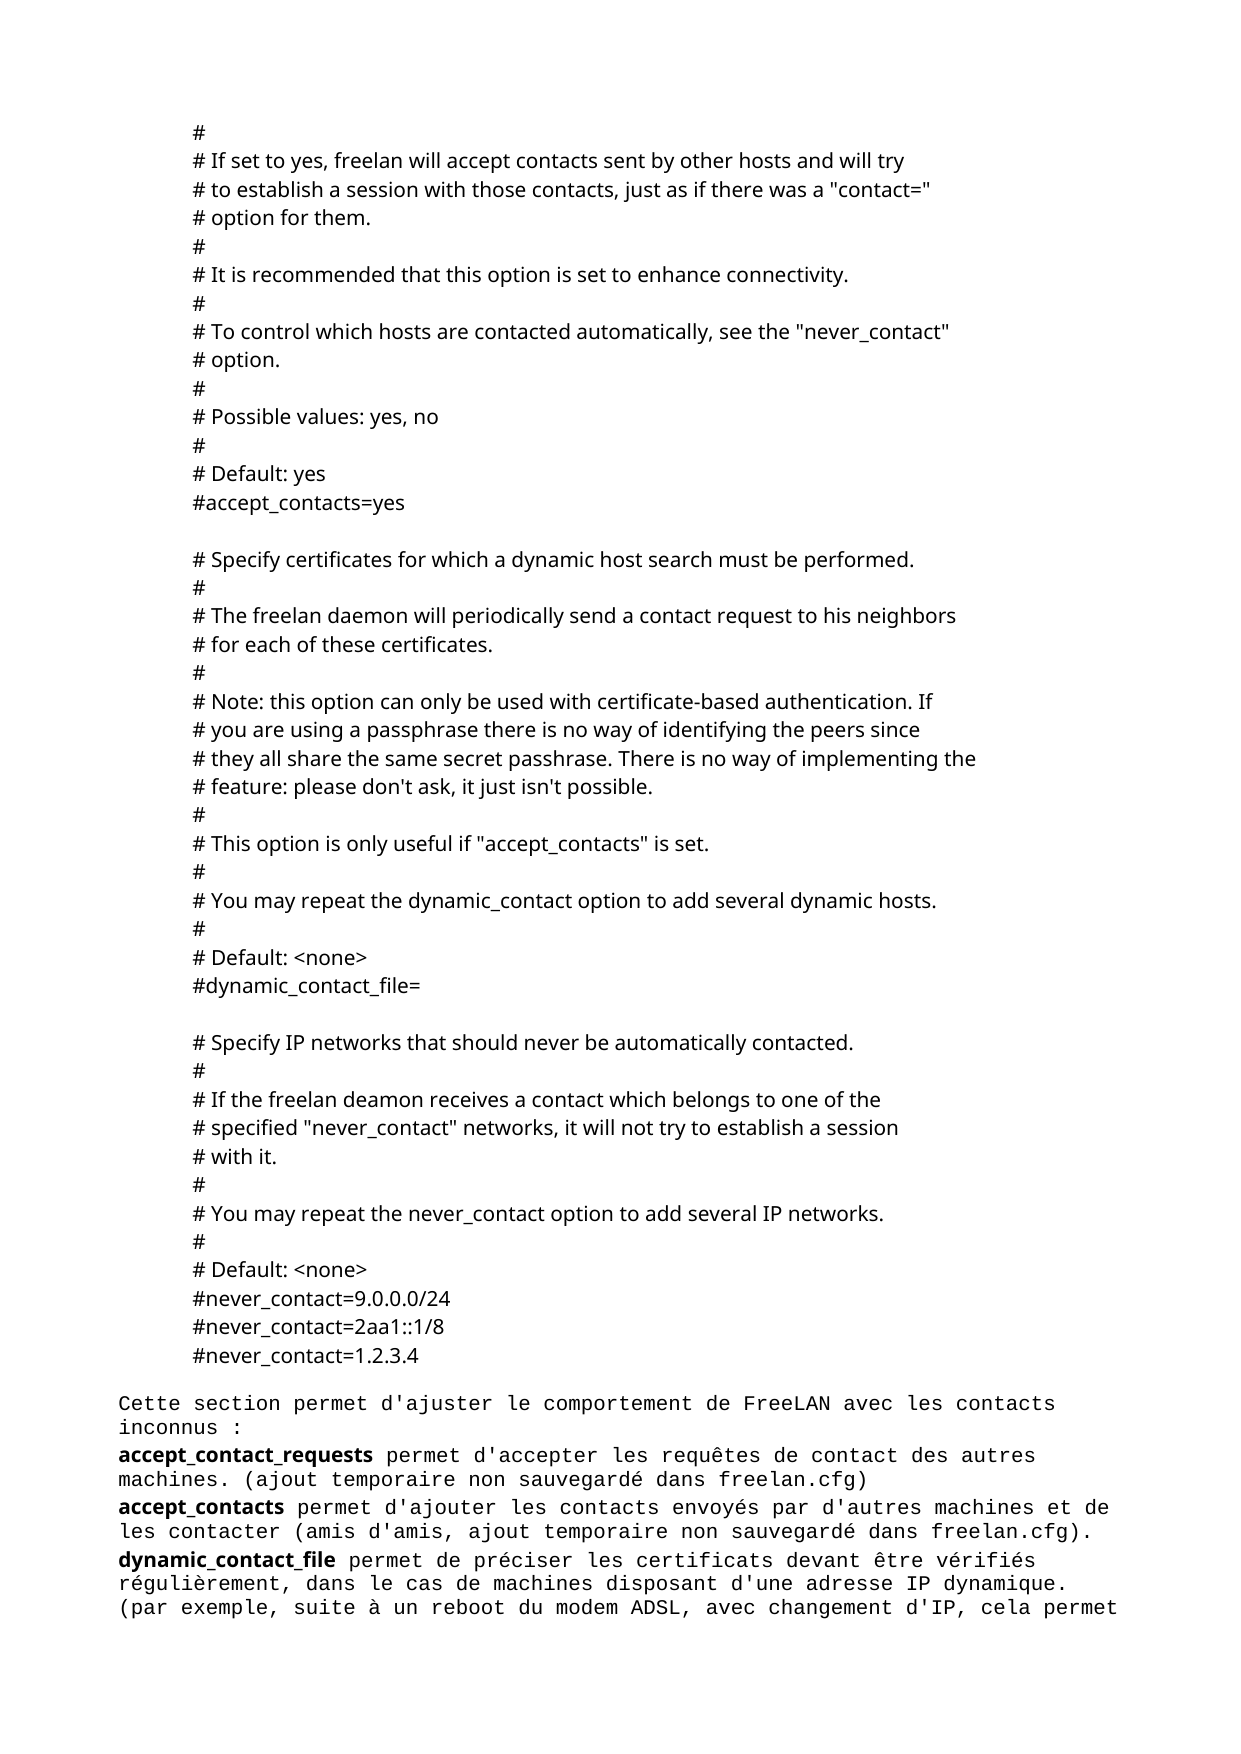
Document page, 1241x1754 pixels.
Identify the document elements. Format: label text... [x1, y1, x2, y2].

text # [118, 658, 1122, 687]
text # You may repeat the never_contact option to add several IP networks. [118, 1199, 1122, 1227]
text # [118, 801, 1122, 829]
text # Default: <none> [118, 943, 1122, 971]
text # [118, 232, 1122, 260]
text # [118, 573, 1122, 602]
text Cette section permet d'ajuster le comportement de FreeLAN avec les contacts inconnus : [118, 1393, 1122, 1440]
text # Default: <none> [118, 1256, 1122, 1284]
text #dynamic_contact_file= [118, 971, 1122, 1000]
text # [118, 1170, 1122, 1199]
text #never_contact=9.0.0.0/24 [118, 1284, 1122, 1312]
text # they all share the same secret passhrase. There is no way of implementing the [118, 744, 1122, 772]
text # [118, 857, 1122, 886]
text # To control which hosts are contacted automatically, see the "never_contact" [118, 317, 1122, 346]
text # feature: please don't ask, it just isn't possible. [118, 772, 1122, 801]
text # [118, 118, 1122, 147]
text dynamic_contact_file permet de préciser les certificats devant être vérifiés régulièrement, dans le cas de machines disposant d'une adresse IP dynamique. [118, 1545, 1122, 1597]
text # Note: this option can only be used with certificate-based authentication. If [118, 687, 1122, 715]
text accept_contact_requests permet d'accepter les requêtes de contact des autres machines. (ajout temporaire non sauvegardé dans freelan.cfg) [118, 1440, 1122, 1492]
text # Specify IP networks that should never be automatically contacted. [118, 1028, 1122, 1057]
text #never_contact=1.2.3.4 [118, 1341, 1122, 1369]
text (par exemple, suite à un reboot du modem ADSL, avec changement d'IP, cela permet [118, 1597, 1122, 1621]
text # You may repeat the dynamic_contact option to add several dynamic hosts. [118, 886, 1122, 914]
text # for each of these certificates. [118, 630, 1122, 658]
text # If the freelan deamon receives a contact which belongs to one of the [118, 1085, 1122, 1113]
text # [118, 914, 1122, 943]
text # to establish a session with those contacts, just as if there was a "contact=" [118, 175, 1122, 203]
text # with it. [118, 1142, 1122, 1170]
text # If set to yes, freelan will accept contacts sent by other hosts and will try [118, 147, 1122, 175]
text # option for them. [118, 203, 1122, 232]
text # specified "never_contact" networks, it will not try to establish a session [118, 1113, 1122, 1142]
text # Specify certificates for which a dynamic host search must be performed. [118, 545, 1122, 573]
text # [118, 374, 1122, 402]
text #accept_contacts=yes [118, 488, 1122, 516]
text # [118, 431, 1122, 459]
text # Possible values: yes, no [118, 402, 1122, 431]
text # [118, 1227, 1122, 1256]
text #never_contact=2aa1::1/8 [118, 1312, 1122, 1341]
text accept_contacts permet d'ajouter les contacts envoyés par d'autres machines et de les contacter (amis d'amis, ajout temporaire non sauvegardé dans freelan.cfg). [118, 1492, 1122, 1545]
text # you are using a passphrase there is no way of identifying the peers since [118, 715, 1122, 744]
text # [118, 1057, 1122, 1085]
text # This option is only useful if "accept_contacts" is set. [118, 829, 1122, 857]
text # It is recommended that this option is set to enhance connectivity. [118, 260, 1122, 289]
text # option. [118, 346, 1122, 374]
text # Default: yes [118, 459, 1122, 488]
text # The freelan daemon will periodically send a contact request to his neighbors [118, 602, 1122, 630]
text # [118, 289, 1122, 317]
